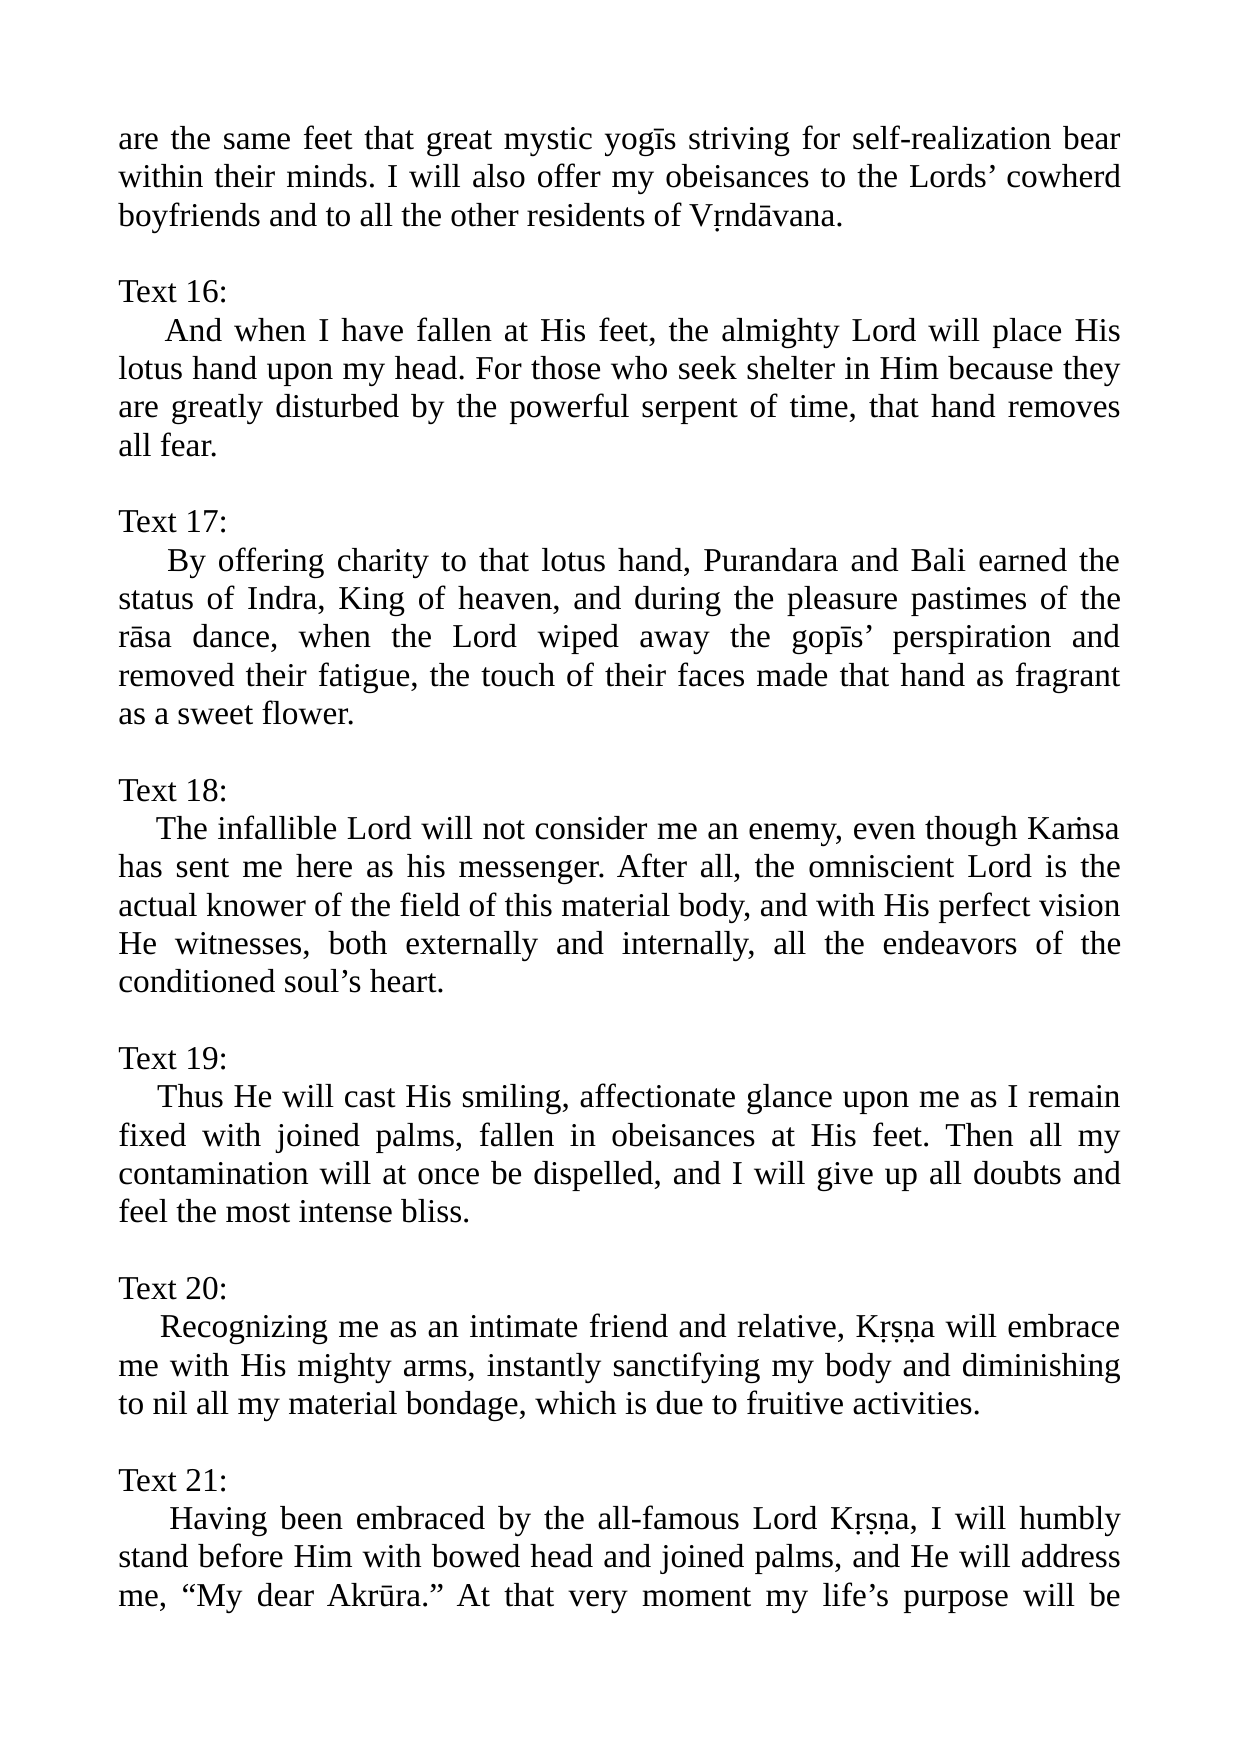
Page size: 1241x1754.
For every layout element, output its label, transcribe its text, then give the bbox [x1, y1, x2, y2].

text Text 20: [118, 1268, 1122, 1306]
text And when I have fallen at His feet, the almighty Lord will place His lotus hand upon my head. For those who seek shelter in Him because they are greatly disturbed by the powerful serpent of time, that hand removes all fear. [118, 310, 1122, 463]
text Recognizing me as an intimate friend and relative, Kṛṣṇa will embrace me with His mighty arms, instantly sanctifying my body and diminishing to nil all my material bondage, which is due to fruitive activities. [118, 1306, 1122, 1421]
text Text 18: [118, 770, 1122, 808]
text The infallible Lord will not consider me an enemy, even though Kaṁsa has sent me here as his messenger. After all, the omniscient Lord is the actual knower of the field of this material body, and with His perfect vision He witnesses, both externally and internally, all the endeavors of the conditioned soul’s heart. [118, 808, 1122, 1000]
text Text 21: [118, 1460, 1122, 1498]
text are the same feet that great mystic yogīs striving for self-realization bear within their minds. I will also offer my obeisances to the Lords’ cowherd boyfriends and to all the other residents of Vṛndāvana. [118, 118, 1122, 233]
text Having been embraced by the all-famous Lord Kṛṣṇa, I will humbly stand before Him with bowed head and joined palms, and He will address me, “My dear Akrūra.” At that very moment my life’s purpose will be [118, 1498, 1122, 1613]
text Text 17: [118, 501, 1122, 540]
text Thus He will cast His smiling, affectionate glance upon me as I remain fixed with joined palms, fallen in obeisances at His feet. Then all my contamination will at once be dispelled, and I will give up all doubts and feel the most intense bliss. [118, 1076, 1122, 1230]
text Text 16: [118, 271, 1122, 310]
text Text 19: [118, 1038, 1122, 1076]
text By offering charity to that lotus hand, Purandara and Bali earned the status of Indra, King of heaven, and during the pleasure pastimes of the rāsa dance, when the Lord wiped away the gopīs’ perspiration and removed their fatigue, the touch of their faces made that hand as fragrant as a sweet flower. [118, 540, 1122, 731]
